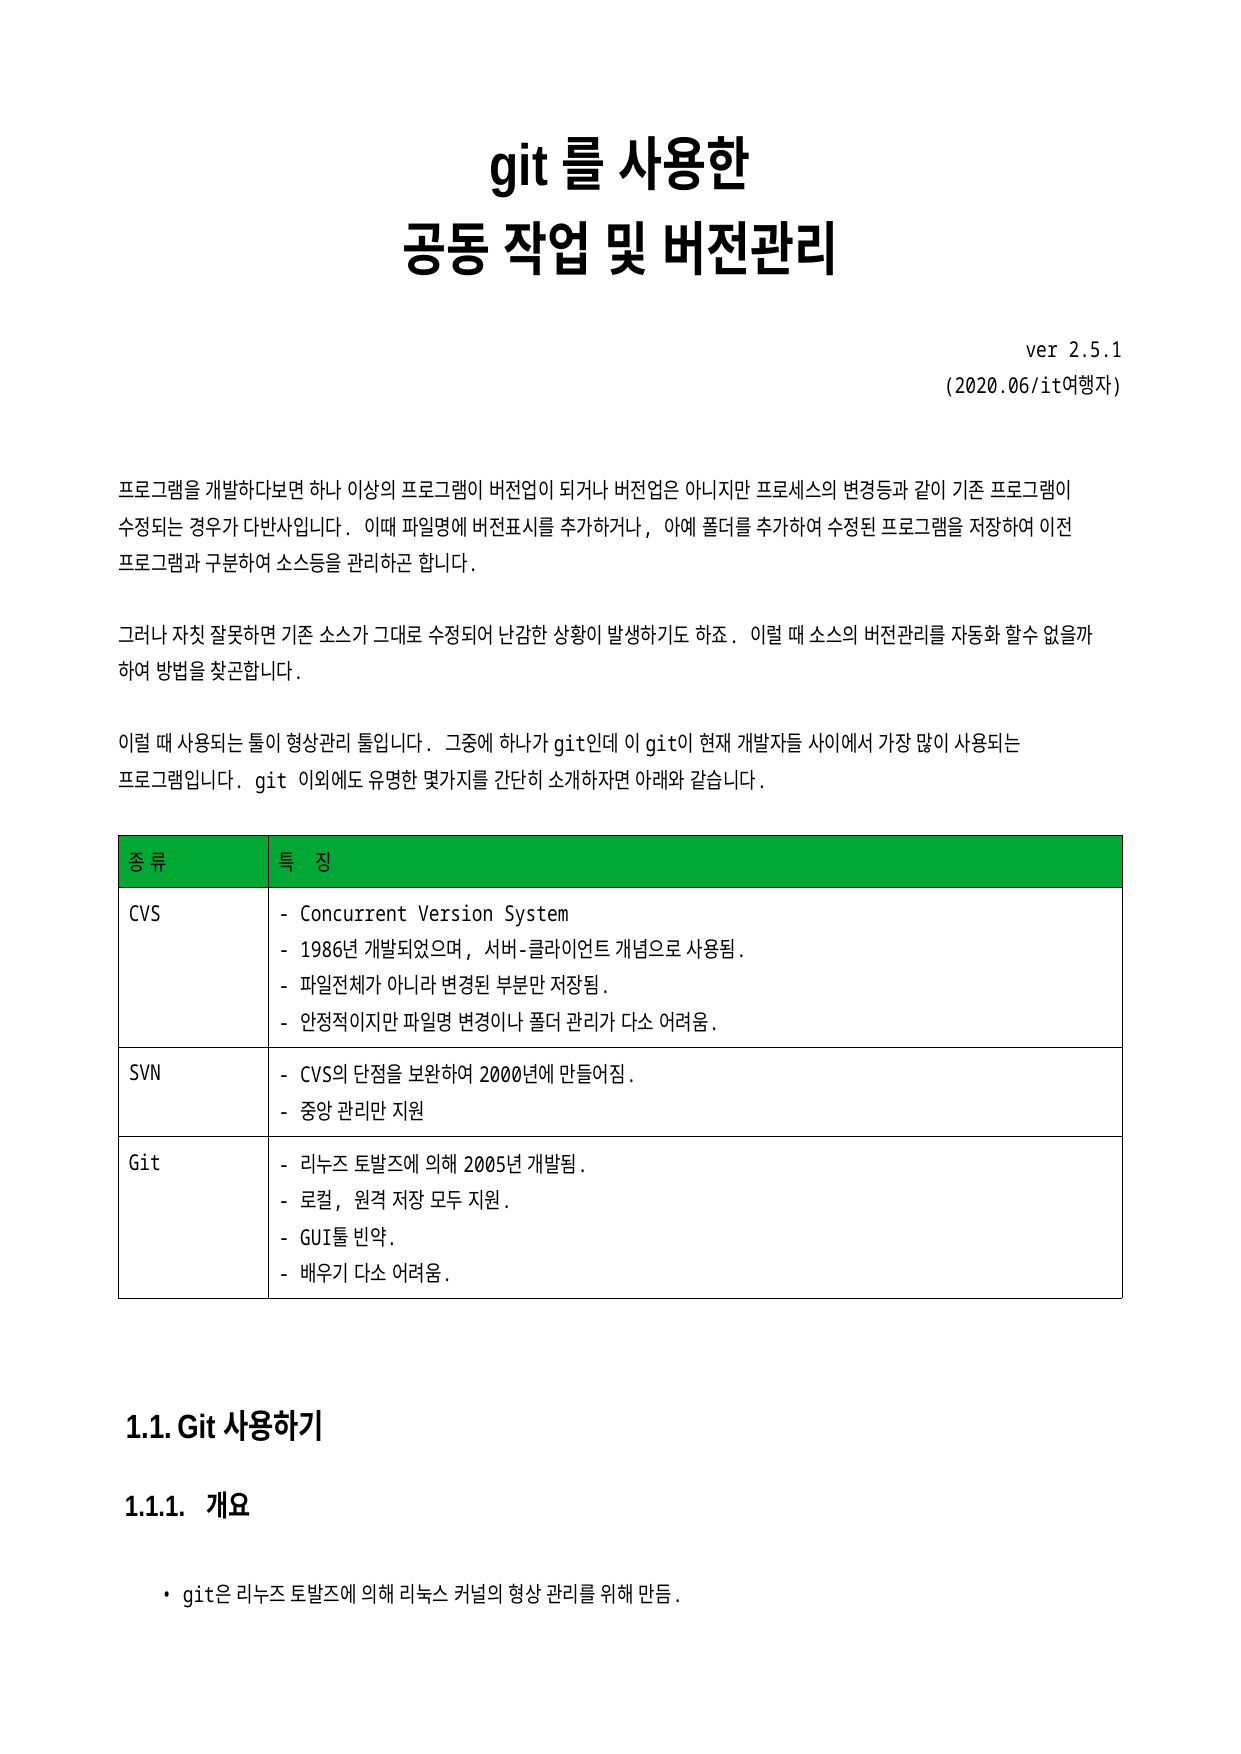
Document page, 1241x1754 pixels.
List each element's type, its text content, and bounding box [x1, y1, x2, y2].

text 이럴 때 사용되는 툴이 형상관리 툴입니다. 그중에 하나가 git인데 이 git이 현재 개발자들 사이에서 가장 많이 사용되는 프로그램입니다. git 이외에도 유명한 몇가지를 간단히 소개하자면 아래와 같습니다. [118, 726, 1122, 794]
text • git은 리누즈 토발즈에 의해 리눅스 커널의 형상 관리를 위해 만듬. [118, 1577, 1122, 1609]
table_cell - 리누즈 토발즈에 의해 2005년 개발됨. - 로컬, 원격 저장 모두 지원. - GUI툴 빈약. - 배우기 다소 어려움. [269, 1137, 1122, 1298]
table_header 특 징 [269, 836, 1122, 887]
text 프로그램을 개발하다보면 하나 이상의 프로그램이 버전업이 되거나 버전업은 아니지만 프로세스의 변경등과 같이 기존 프로그램이 수정되는 경우가 다반사입니다. 이때 파일명에 버전표시를 추가하거나, 아예 폴더를 추가하여 수정된 프로그램을 저장하여 이전 프로그램과 구분하여 소스등을 관리하곤 합니다. [118, 473, 1122, 578]
table_cell Git [119, 1137, 268, 1298]
table_cell - CVS의 단점을 보완하여 2000년에 만들어짐. - 중앙 관리만 지원 [269, 1048, 1122, 1136]
subtitle 개요 [118, 1482, 1122, 1524]
text 그러나 자칫 잘못하면 기존 소스가 그대로 수정되어 난감한 상황이 발생하기도 하죠. 이럴 때 소스의 버전관리를 자동화 할수 없을까 하여 방법을 찾곤합니다. [118, 618, 1122, 686]
subtitle Git 사용하기 [118, 1399, 1122, 1448]
text ver 2.5.1 (2020.06/it여행자) [118, 334, 1122, 400]
table_cell SVN [119, 1048, 268, 1136]
title 공동 작업 및 버전관리 [118, 203, 1122, 287]
table_header 종 류 [119, 836, 268, 887]
title git 를 사용한 [118, 118, 1122, 203]
table_cell - Concurrent Version System - 1986년 개발되었으며, 서버-클라이언트 개념으로 사용됨. - 파일전체가 아니라 변경된 부분만 저장됨. - 안정적이지만 파일명 변경이나 폴더 관리가 다소 어려움. [269, 888, 1122, 1047]
table_cell CVS [119, 888, 268, 1047]
